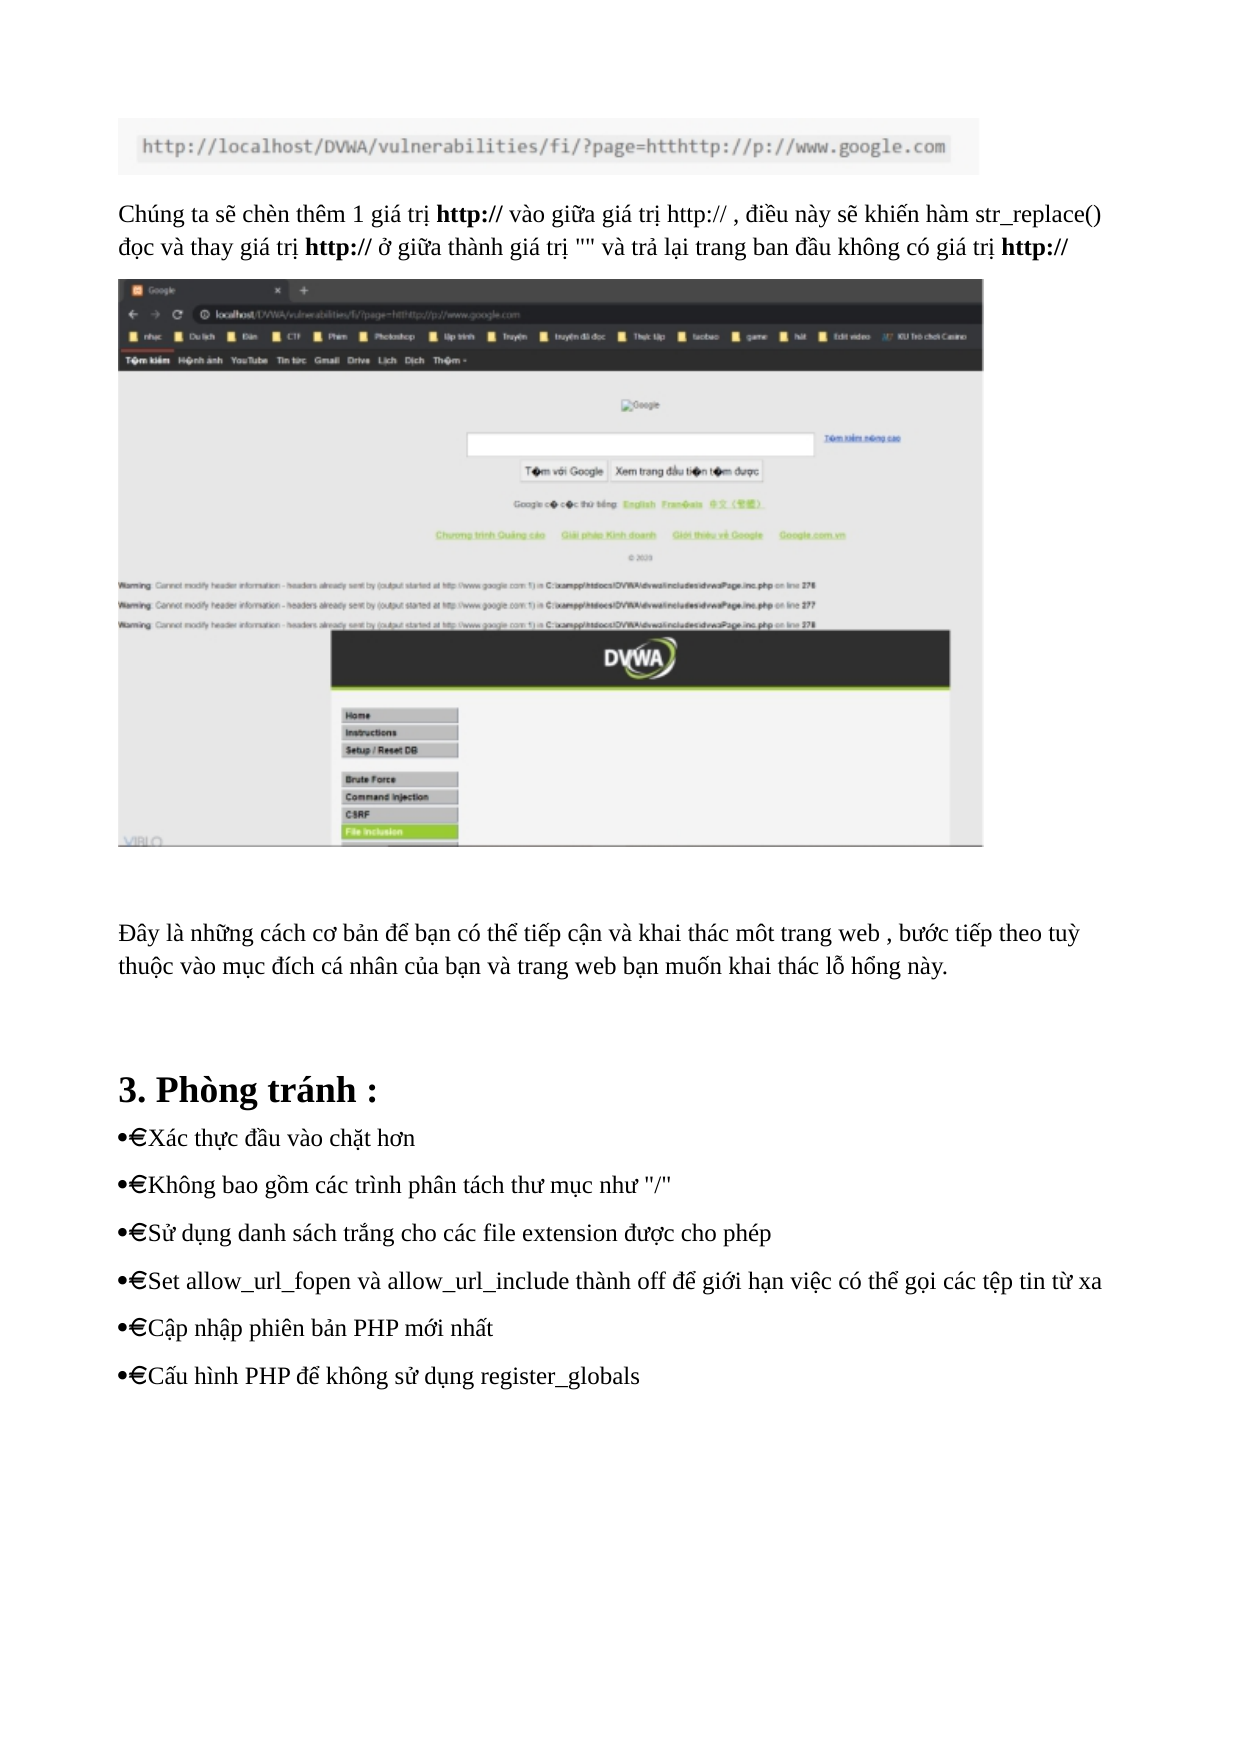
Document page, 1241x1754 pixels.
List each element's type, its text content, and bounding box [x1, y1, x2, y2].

picture [118, 279, 984, 847]
picture [118, 118, 984, 175]
text · Không bao gồm các trình phân tách thư mục như "/" [118, 1171, 1122, 1199]
text · Cấu hình PHP để không sử dụng register_globals [118, 1361, 1122, 1390]
text · Sử dụng danh sách trắng cho các file extension được cho phép [118, 1218, 1122, 1247]
text · Set allow_url_fopen và allow_url_include thành off để giới hạn việc có thể gọi các tệp tin từ xa [118, 1266, 1122, 1294]
text · Cập nhập phiên bản PHP mới nhất [118, 1313, 1122, 1342]
text Chúng ta sẽ chèn thêm 1 giá trị http:// vào giữa giá trị http:// , điều này sẽ khiến hàm str_replace() đọc và thay giá trị http:// ở giữa thành giá trị "" và trả lại trang ban đầu không có giá trị http:// [118, 199, 1122, 260]
text Đây là những cách cơ bản để bạn có thể tiếp cận và khai thác môt trang web , bước tiếp theo tuỳ thuộc vào mục đích cá nhân của bạn và trang web bạn muốn khai thác lỗ hổng này. [118, 918, 1122, 980]
subtitle 3. Phòng tránh : [118, 1067, 1122, 1111]
text · Xác thực đầu vào chặt hơn [118, 1123, 1122, 1152]
